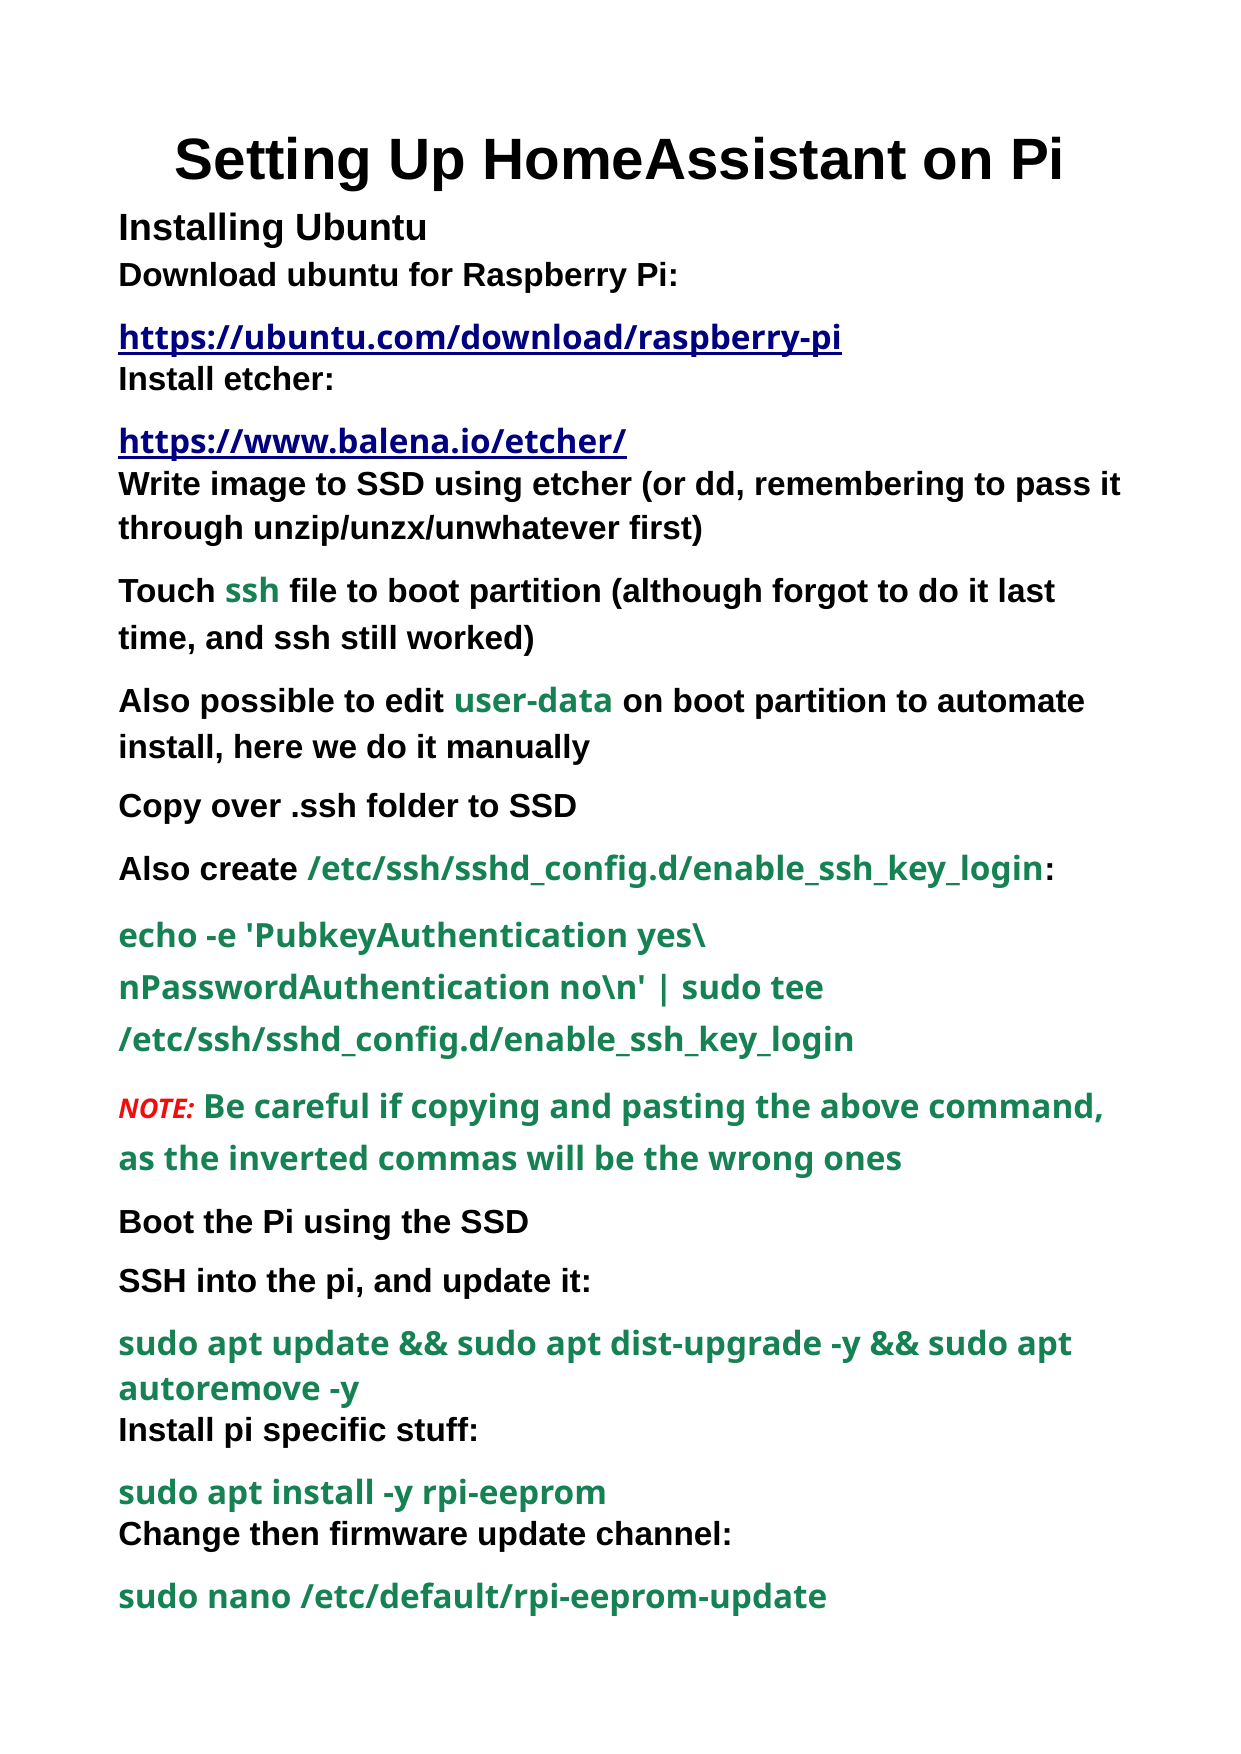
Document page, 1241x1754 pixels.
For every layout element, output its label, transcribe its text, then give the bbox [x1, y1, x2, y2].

text https://ubuntu.com/download/raspberry-pi [118, 314, 1122, 359]
text Touch ssh file to boot partition (although forgot to do it last time, and ssh still worked) [118, 567, 1122, 656]
text Copy over .ssh folder to SSD [118, 786, 1122, 825]
text Boot the Pi using the SSD [118, 1202, 1122, 1240]
text sudo apt update && sudo apt dist-upgrade -y && sudo apt autoremove -y [118, 1319, 1122, 1410]
text Change then firmware update channel: [118, 1514, 1122, 1553]
text Also possible to edit user-data on boot partition to automate install, here we do it manually [118, 676, 1122, 766]
text NOTE: Be careful if copying and pasting the above command, as the inverted commas will be the wrong ones [118, 1083, 1122, 1181]
text Write image to SSD using etcher (or dd, remembering to pass it through unzip/unzx/unwhatever first) [118, 464, 1122, 546]
title Setting Up HomeAssistant on Pi [118, 124, 1122, 192]
text sudo apt install -y rpi-eeprom [118, 1469, 1122, 1514]
text Also create /etc/ssh/sshd_config.d/enable_ssh_key_login: [118, 845, 1122, 891]
text https://www.balena.io/etcher/ [118, 418, 1122, 464]
text echo -e 'PubkeyAuthentication yes\nPasswordAuthentication no\n' | sudo tee /etc/ssh/sshd_config.d/enable_ssh_key_login [118, 912, 1122, 1062]
text Install pi specific stuff: [118, 1410, 1122, 1449]
text Install etcher: [118, 359, 1122, 398]
subtitle Installing Ubuntu [118, 205, 1122, 249]
text Download ubuntu for Raspberry Pi: [118, 255, 1122, 294]
text sudo nano /etc/default/rpi-eeprom-update [118, 1573, 1122, 1619]
text SSH into the pi, and update it: [118, 1261, 1122, 1299]
